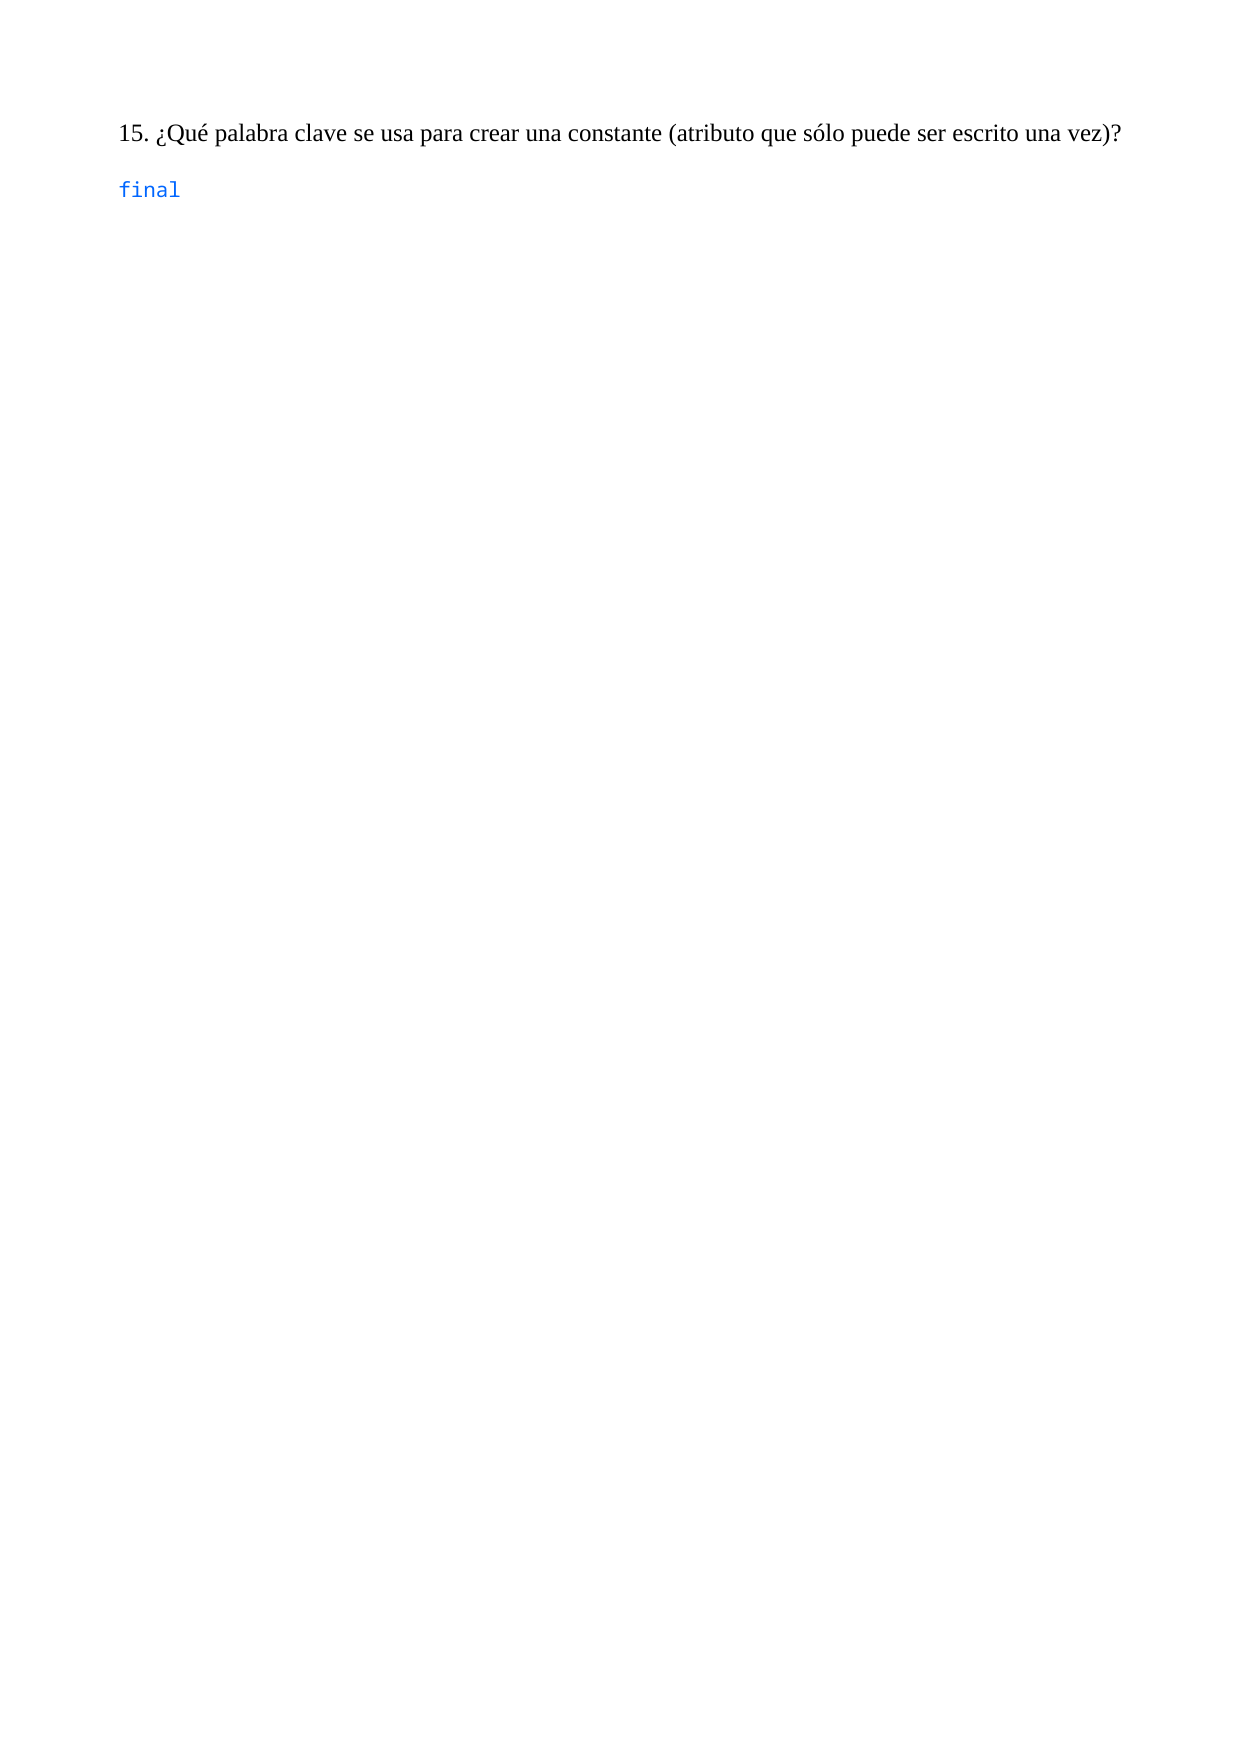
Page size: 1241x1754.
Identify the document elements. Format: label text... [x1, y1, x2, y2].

text 15. ¿Qué palabra clave se usa para crear una constante (atributo que sólo puede ser escrito una vez)? [118, 118, 1122, 147]
text final [118, 175, 1122, 204]
